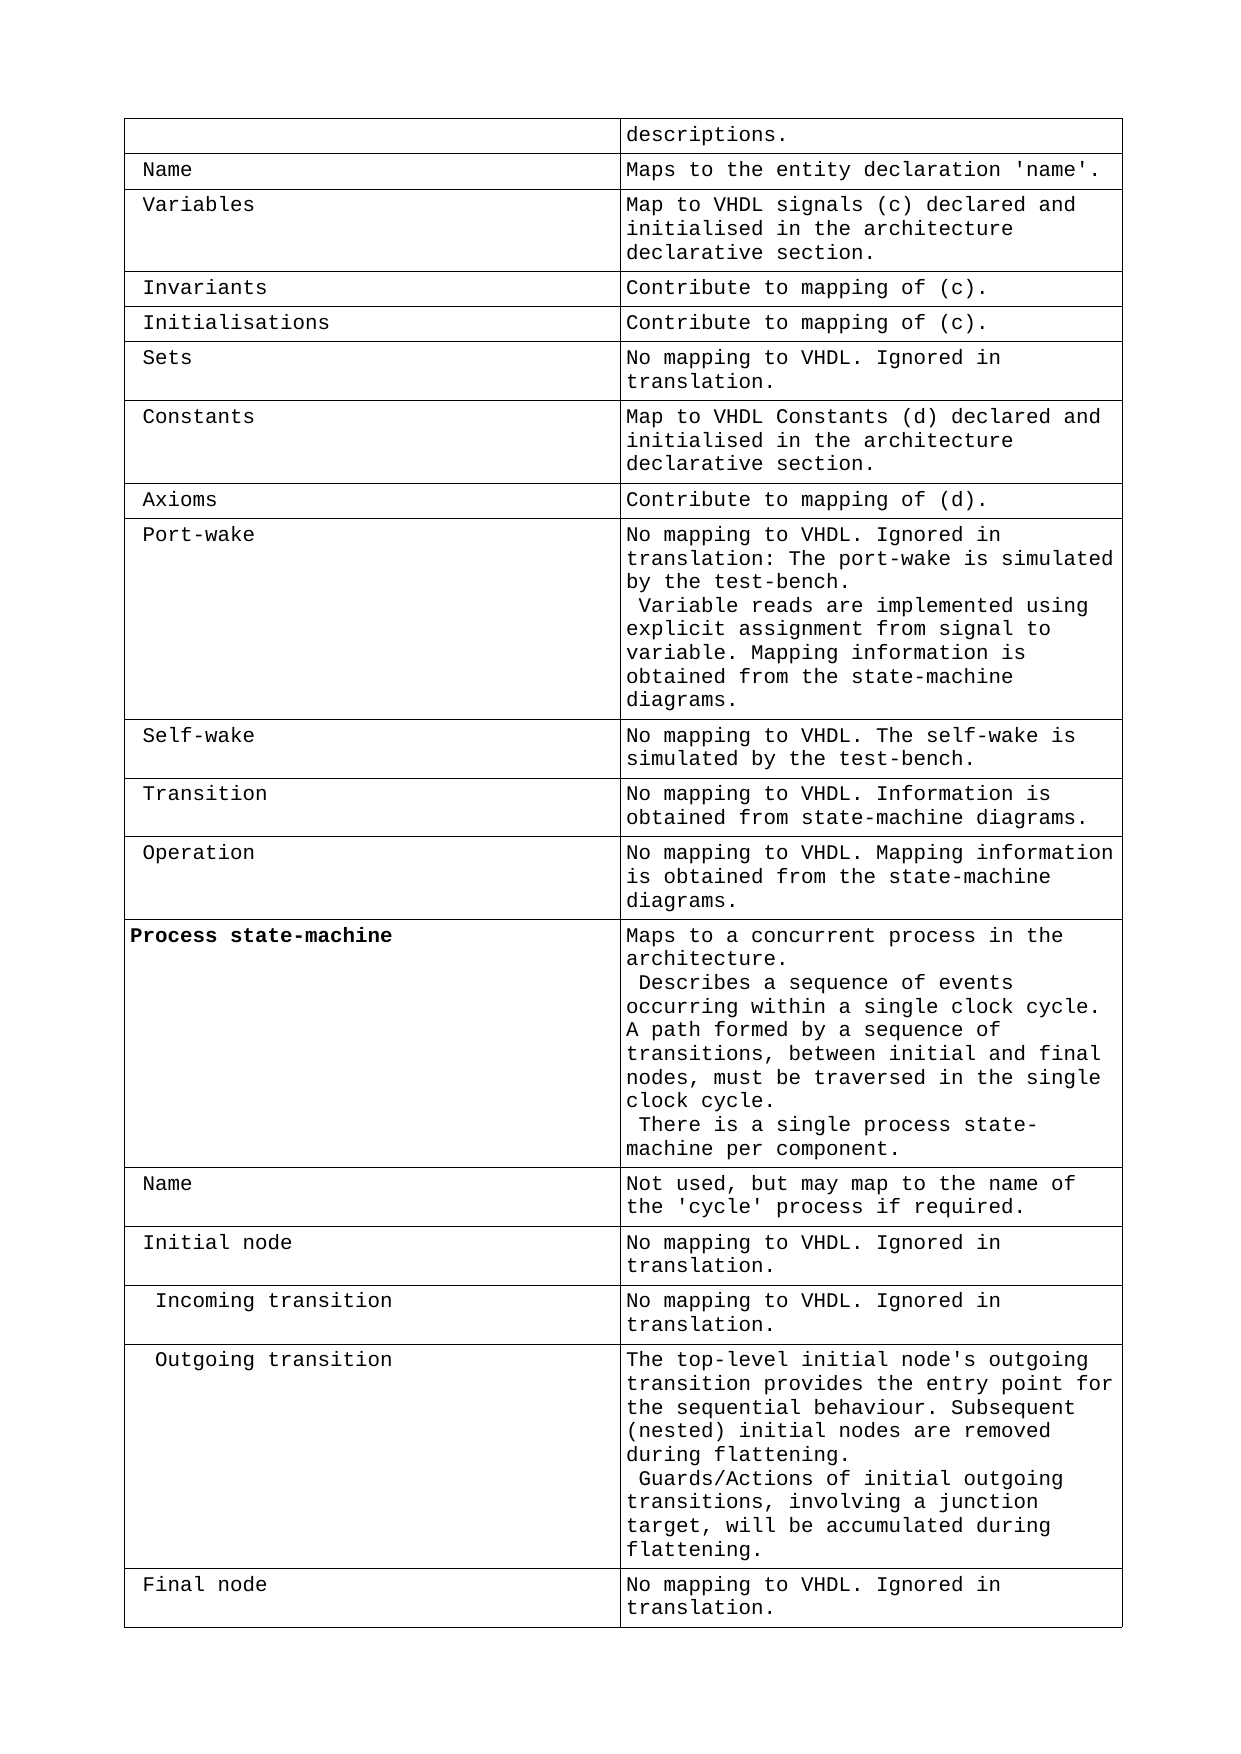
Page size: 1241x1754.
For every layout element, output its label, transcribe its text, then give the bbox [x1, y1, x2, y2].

table_cell Contribute to mapping of (d). [621, 484, 1122, 518]
table_cell Maps to a concurrent process in the architecture. Describes a sequence of events occurring within a single clock cycle. A path formed by a sequence of transitions, between initial and final nodes, must be traversed in the single clock cycle. There is a single process state-machine per component. [621, 920, 1122, 1167]
table_cell No mapping to VHDL. Ignored in translation. [621, 1286, 1122, 1343]
table_cell Invariants [125, 272, 620, 306]
table_cell Maps to the entity declaration 'name'. [621, 154, 1122, 188]
table_cell No mapping to VHDL. Information is obtained from state-machine diagrams. [621, 779, 1122, 836]
table_cell [125, 119, 620, 153]
table_cell Variables [125, 190, 620, 271]
table_cell No mapping to VHDL. Mapping information is obtained from the state-machine diagrams. [621, 837, 1122, 919]
table_cell Map to VHDL Constants (d) declared and initialised in the architecture declarative section. [621, 401, 1122, 483]
table_cell Operation [125, 837, 620, 919]
table_cell No mapping to VHDL. The self-wake is simulated by the test-bench. [621, 720, 1122, 778]
table_cell Sets [125, 342, 620, 400]
table_cell Incoming transition [125, 1286, 620, 1343]
table_cell Contribute to mapping of (c). [621, 307, 1122, 341]
table_cell Contribute to mapping of (c). [621, 272, 1122, 306]
table_cell Name [125, 154, 620, 188]
table_cell No mapping to VHDL. Ignored in translation: The port-wake is simulated by the test-bench. Variable reads are implemented using explicit assignment from signal to variable. Mapping information is obtained from the state-machine diagrams. [621, 519, 1122, 719]
table_cell Map to VHDL signals (c) declared and initialised in the architecture declarative section. [621, 190, 1122, 271]
table_cell descriptions. [621, 119, 1122, 153]
table_cell Initial node [125, 1227, 620, 1285]
table_cell No mapping to VHDL. Ignored in translation. [621, 342, 1122, 400]
table_cell Process state-machine [125, 920, 620, 1167]
table_cell Not used, but may map to the name of the 'cycle' process if required. [621, 1168, 1122, 1226]
table_cell The top-level initial node's outgoing transition provides the entry point for the sequential behaviour. Subsequent (nested) initial nodes are removed during flattening. Guards/Actions of initial outgoing transitions, involving a junction target, will be accumulated during flattening. [621, 1345, 1122, 1568]
table_cell No mapping to VHDL. Ignored in translation. [621, 1227, 1122, 1285]
table_cell Self-wake [125, 720, 620, 778]
table_cell Axioms [125, 484, 620, 518]
table_cell Transition [125, 779, 620, 836]
table_cell Port-wake [125, 519, 620, 719]
table_cell Name [125, 1168, 620, 1226]
table_cell No mapping to VHDL. Ignored in translation. [621, 1569, 1122, 1627]
table_cell Constants [125, 401, 620, 483]
table_cell Outgoing transition [125, 1345, 620, 1568]
table_cell Initialisations [125, 307, 620, 341]
table_cell Final node [125, 1569, 620, 1627]
